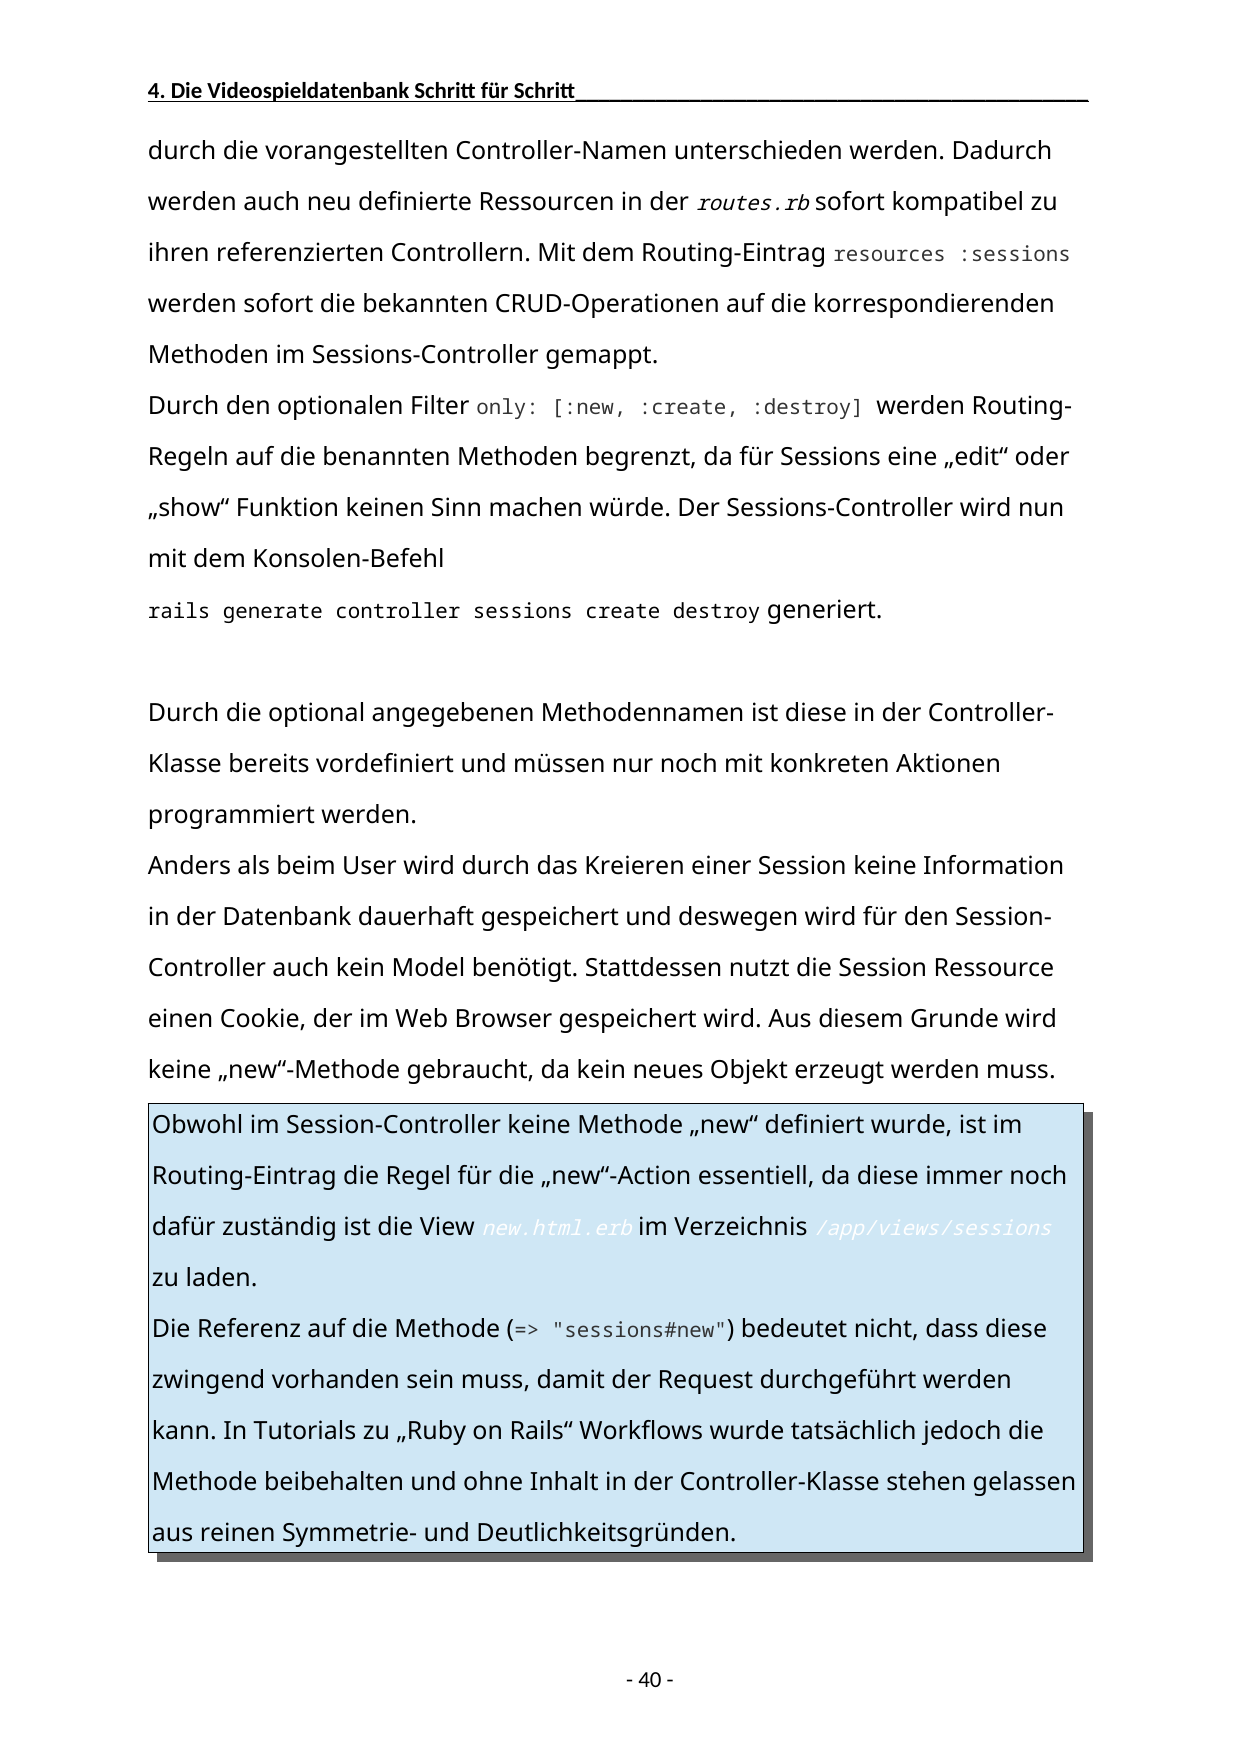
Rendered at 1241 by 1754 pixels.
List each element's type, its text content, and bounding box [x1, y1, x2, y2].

text Anders als beim User wird durch das Kreieren einer Session keine Information in der Datenbank dauerhaft gespeichert und deswegen wird für den Session-Controller auch kein Model benötigt. Stattdessen nutzt die Session Ressource einen Cookie, der im Web Browser gespeichert wird. Aus diesem Grunde wird keine „new“-Methode gebraucht, da kein neues Objekt erzeugt werden muss. [148, 847, 1093, 1086]
text Durch die optional angegebenen Methodennamen ist diese in der Controller-Klasse bereits vordefiniert und müssen nur noch mit konkreten Aktionen programmiert werden. [148, 694, 1093, 830]
text Durch den optionalen Filter only: [:new, :create, :destroy] werden Routing-Regeln auf die benannten Methoden begrenzt, da für Sessions eine „edit“ oder „show“ Funktion keinen Sinn machen würde. Der Sessions-Controller wird nun mit dem Konsolen-Befehl [148, 388, 1093, 575]
text Obwohl im Session-Controller keine Methode „new“ definiert wurde, ist im Routing-Eintrag die Regel für die „new“-Action essentiell, da diese immer noch dafür zuständig ist die View new.html.erb im Verzeichnis /app/views/sessions zu laden. [149, 1104, 1083, 1294]
text Die Referenz auf die Methode (=> "sessions#new") bedeutet nicht, dass diese zwingend vorhanden sein muss, damit der Request durchgeführt werden kann. In Tutorials zu „Ruby on Rails“ Workflows wurde tatsächlich jedoch die Methode beibehalten und ohne Inhalt in der Controller-Klasse stehen gelassen aus reinen Symmetrie- und Deutlichkeitsgründen. [149, 1307, 1083, 1552]
text durch die vorangestellten Controller-Namen unterschieden werden. Dadurch werden auch neu definierte Ressourcen in der routes.rb sofort kompatibel zu ihren referenzierten Controllern. Mit dem Routing-Eintrag resources :sessions werden sofort die bekannten CRUD-Operationen auf die korrespondierenden Methoden im Sessions-Controller gemappt. [148, 133, 1093, 371]
text rails generate controller sessions create destroy generiert. [148, 592, 1093, 626]
